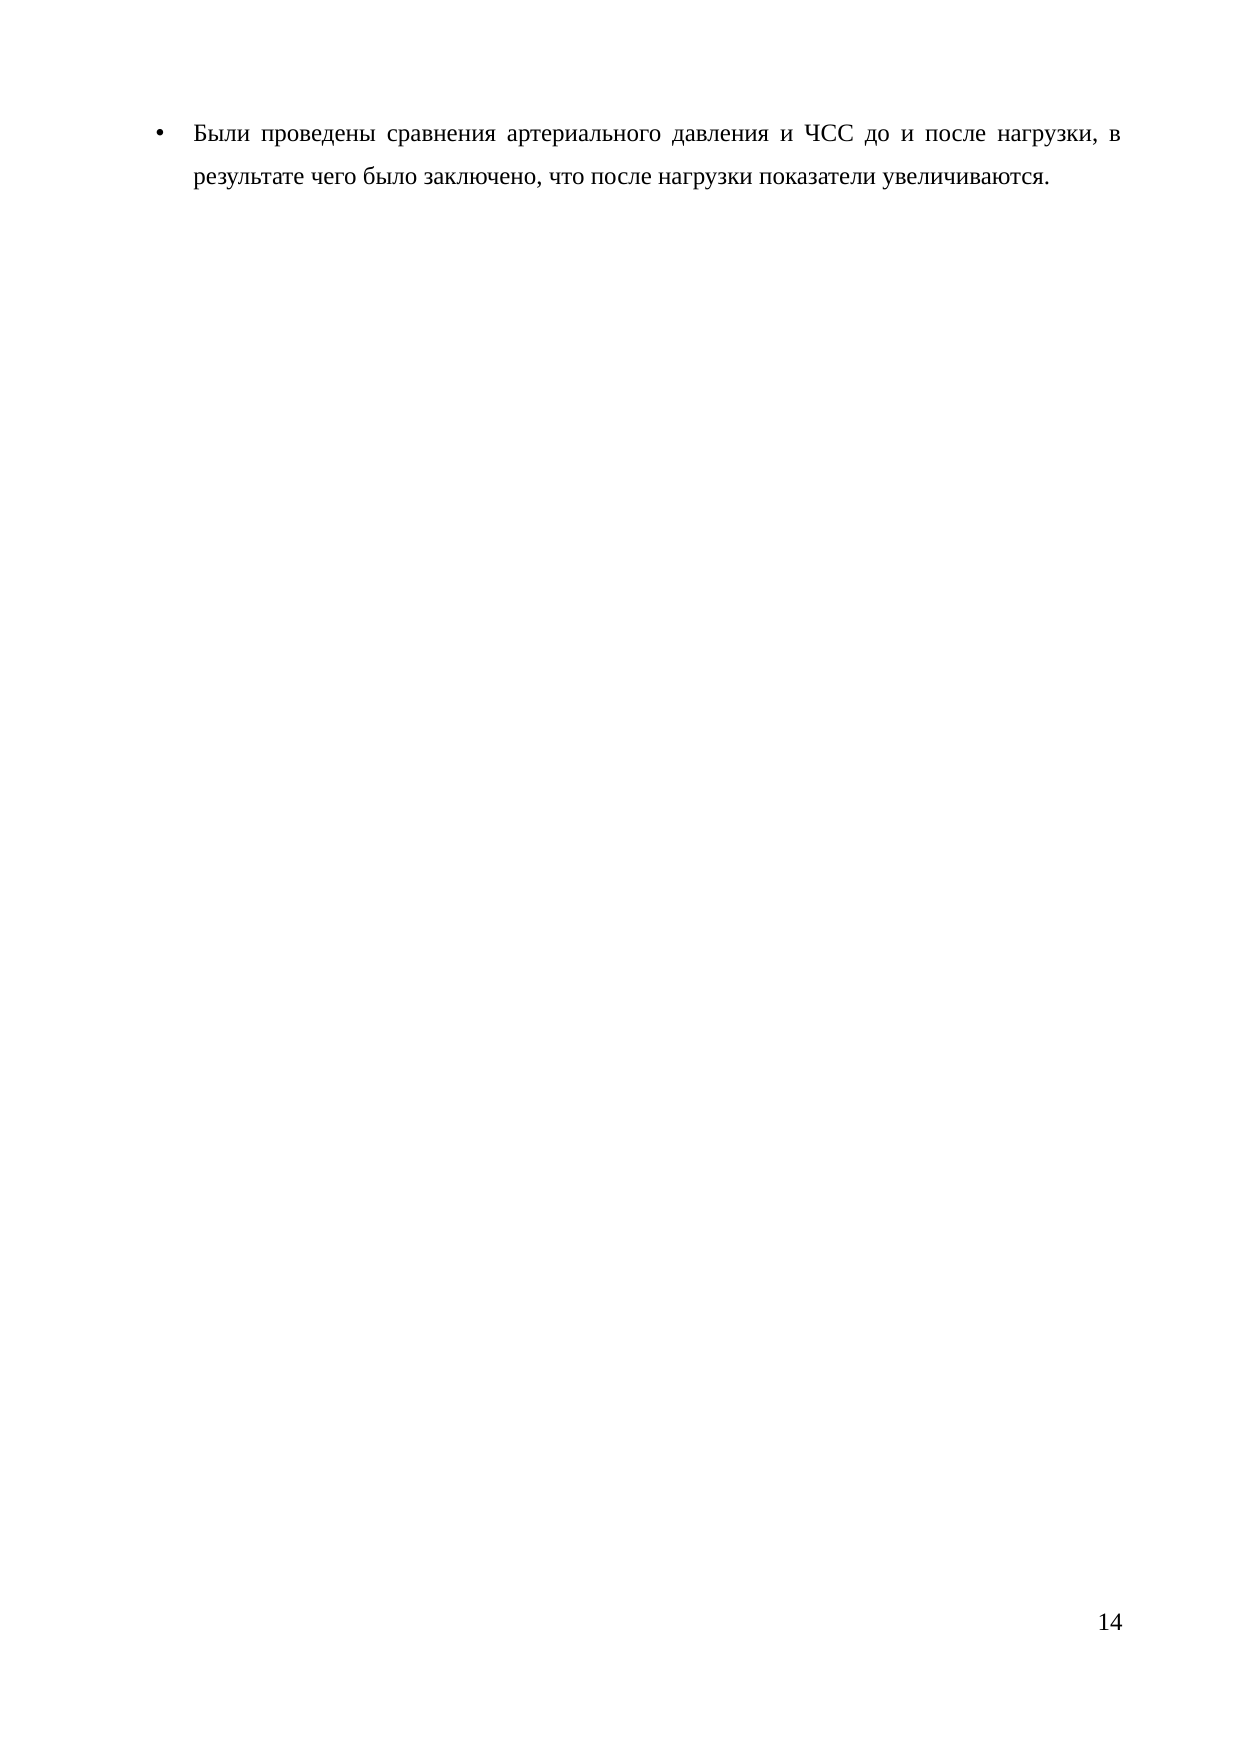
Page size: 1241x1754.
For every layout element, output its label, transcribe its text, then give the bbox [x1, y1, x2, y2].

list Были проведены сравнения артериального давления и ЧСС до и после нагрузки, в результате чего было заключено, что после нагрузки показатели увеличиваются. [156, 118, 1122, 190]
